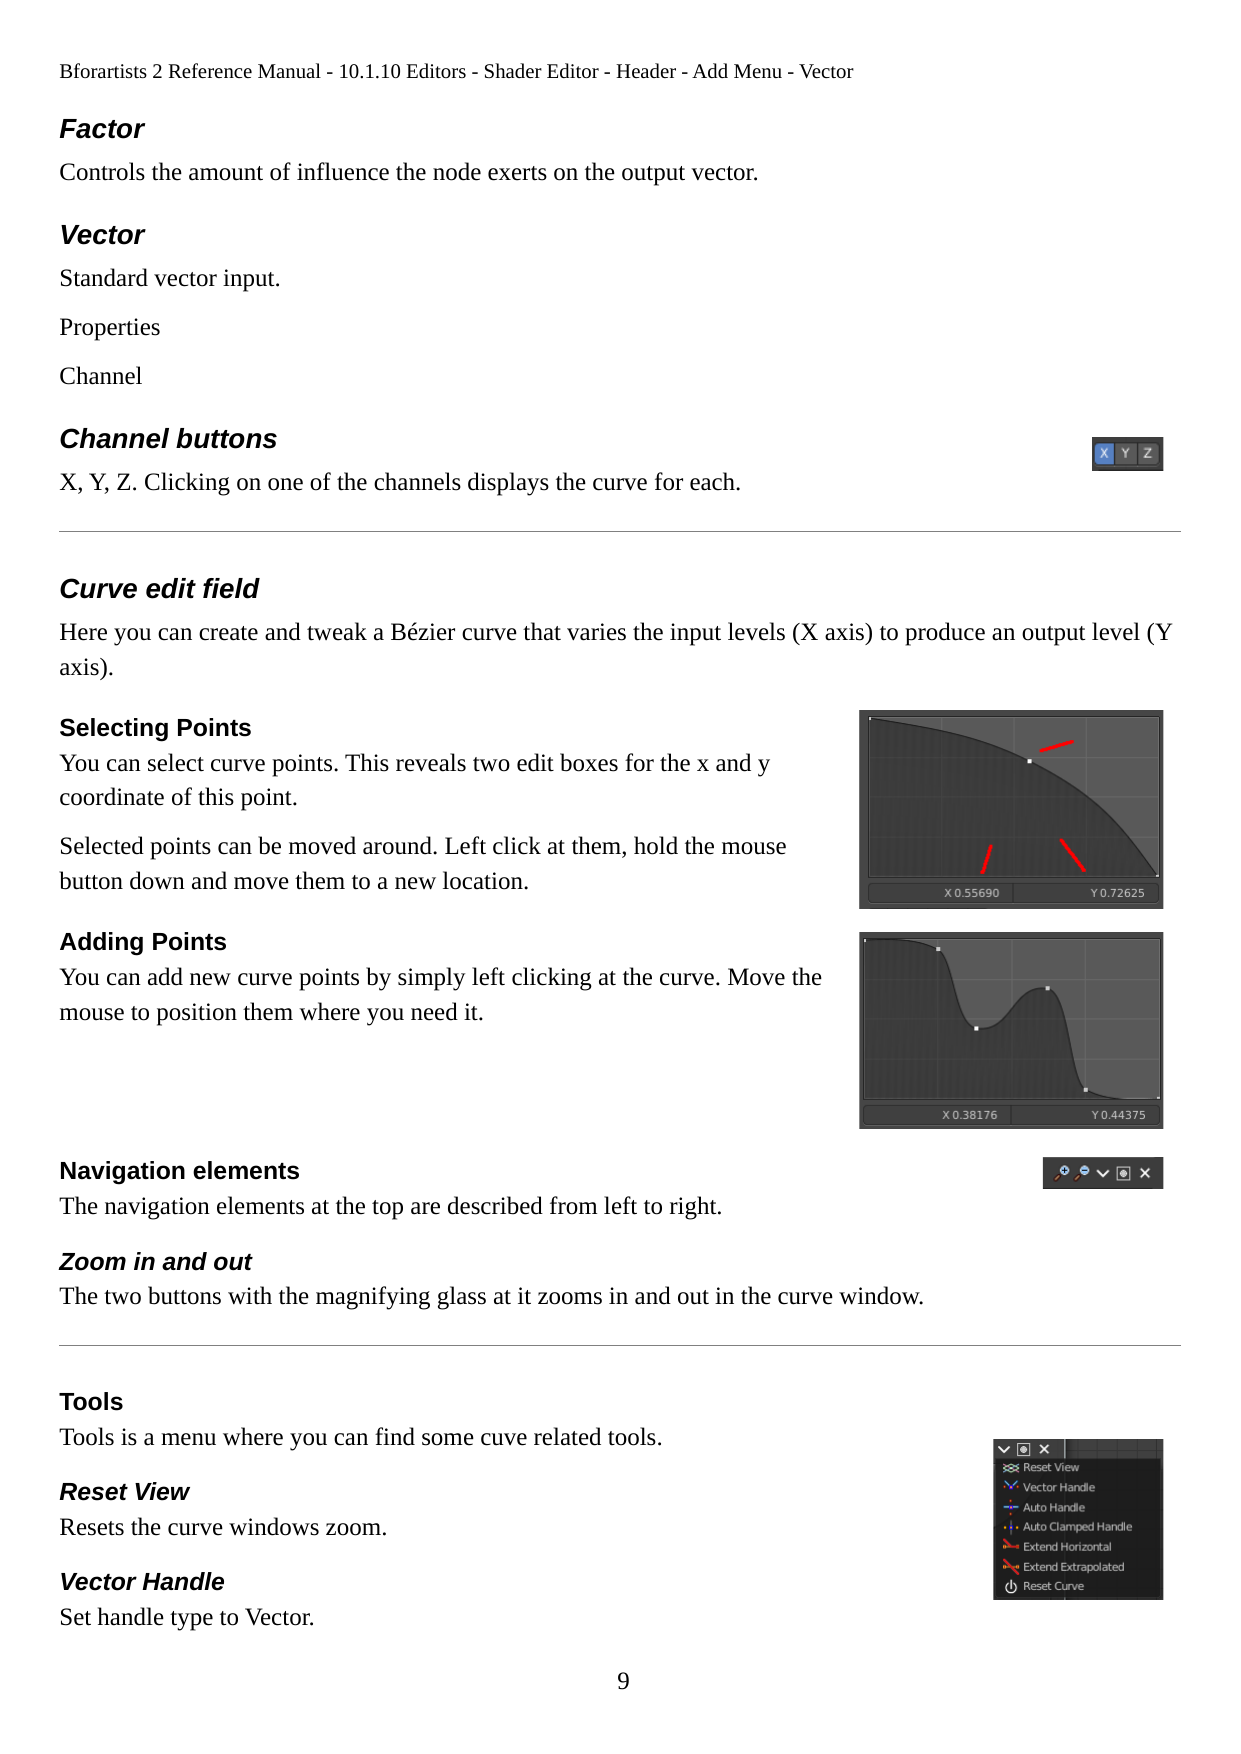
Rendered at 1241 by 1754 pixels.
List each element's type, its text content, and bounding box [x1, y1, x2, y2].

text Standard vector input. [59, 263, 1181, 292]
subtitle Navigation elements [59, 1156, 1181, 1185]
subtitle [1164, 1477, 1181, 1506]
text The two buttons with the magnifying glass at it zooms in and out in the curve window. [59, 1281, 1181, 1310]
subtitle Curve edit field [59, 573, 1181, 604]
text Properties [59, 312, 1181, 341]
picture [1092, 437, 1164, 471]
text The navigation elements at the top are described from left to right. [59, 1191, 1181, 1220]
text Controls the amount of influence the node exerts on the output vector. [59, 157, 1181, 186]
text You can select curve points. This reveals two edit boxes for the x and y coordinate of this point. [59, 748, 859, 811]
text Tools is a menu where you can find some cuve related tools. [59, 1422, 1181, 1451]
subtitle Tools [59, 1387, 1181, 1416]
subtitle Reset View [59, 1477, 993, 1506]
text Resets the curve windows zoom. [59, 1512, 993, 1541]
picture [1042, 1157, 1164, 1189]
text Channel [59, 361, 1181, 390]
picture [859, 710, 1164, 909]
subtitle Adding Points [59, 927, 1181, 956]
text Here you can create and tweak a Bézier curve that varies the input levels (X axis) to produce an output level (Y axis). [59, 617, 1181, 680]
picture [993, 1439, 1164, 1600]
picture [859, 932, 1164, 1129]
subtitle [1164, 1567, 1181, 1596]
subtitle [1164, 713, 1181, 742]
subtitle Channel buttons [59, 423, 1181, 454]
subtitle Factor [59, 113, 1181, 144]
text Selected points can be moved around. Left click at them, hold the mouse button down and move them to a new location. [59, 831, 859, 895]
text X, Y, Z. Clicking on one of the channels displays the curve for each. [59, 467, 1181, 496]
text Set handle type to Vector. [59, 1602, 1181, 1631]
subtitle Zoom in and out [59, 1247, 1181, 1275]
subtitle Vector Handle [59, 1567, 993, 1596]
text You can add new curve points by simply left clicking at the curve. Move the mouse to position them where you need it. [59, 962, 859, 1026]
subtitle Selecting Points [59, 713, 859, 742]
subtitle Vector [59, 218, 1181, 250]
